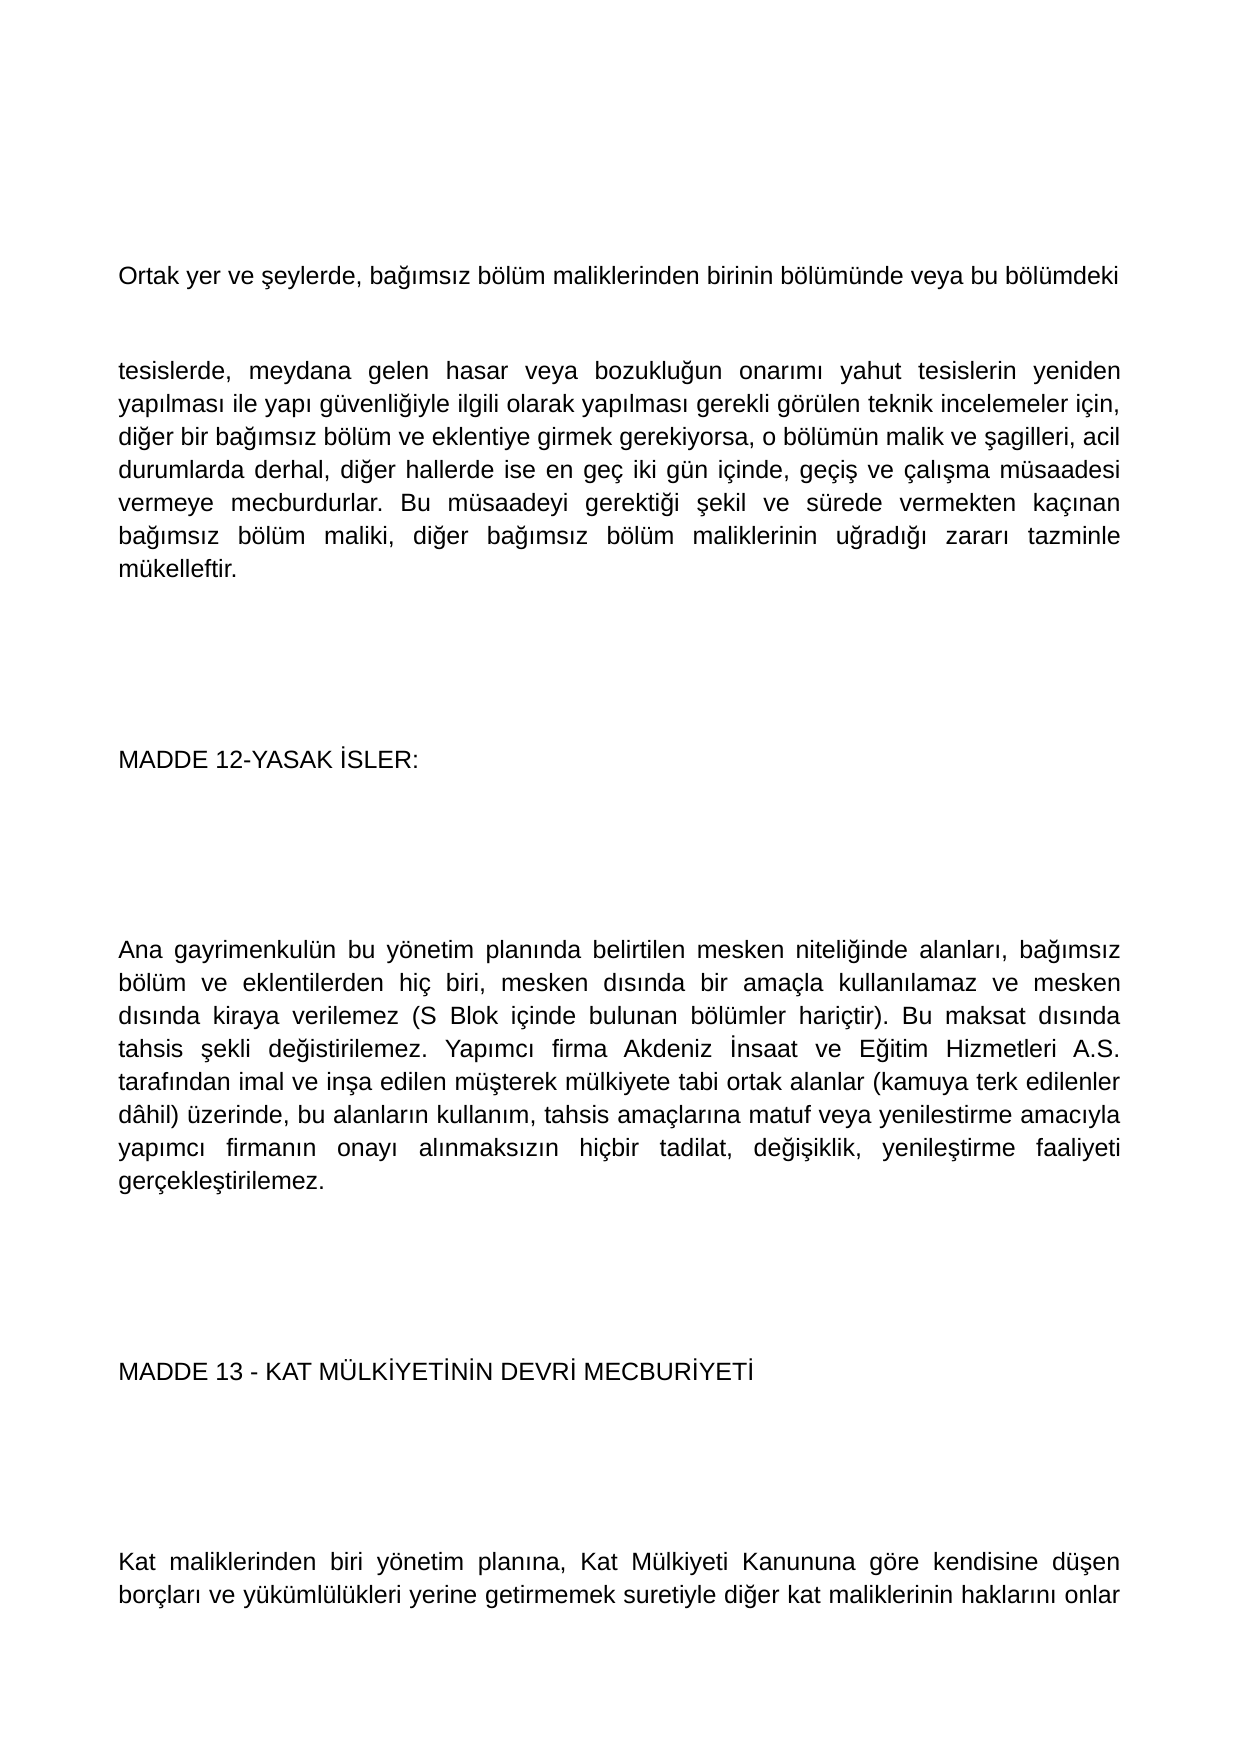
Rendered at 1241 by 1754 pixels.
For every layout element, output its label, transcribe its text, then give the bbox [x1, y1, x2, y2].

text Ana gayrimenkulün bu yönetim planında belirtilen mesken niteliğinde alanları, bağımsız bölüm ve eklentilerden hiç biri, mesken dısında bir amaçla kullanılamaz ve mesken dısında kiraya verilemez (S Blok içinde bulunan bölümler hariçtir). Bu maksat dısında tahsis şekli değistirilemez. Yapımcı firma Akdeniz İnsaat ve Eğitim Hizmetleri A.S. tarafından imal ve inşa edilen müşterek mülkiyete tabi ortak alanlar (kamuya terk edilenler dâhil) üzerinde, bu alanların kullanım, tahsis amaçlarına matuf veya yenilestirme amacıyla yapımcı firmanın onayı alınmaksızın hiçbir tadilat, değişiklik, yenileştirme faaliyeti gerçekleştirilemez. [118, 935, 1122, 1195]
text MADDE 13 - KAT MÜLKİYETİNİN DEVRİ MECBURİYETİ [118, 1357, 1122, 1385]
text Kat maliklerinden biri yönetim planına, Kat Mülkiyeti Kanununa göre kendisine düşen borçları ve yükümlülükleri yerine getirmemek suretiyle diğer kat maliklerinin haklarını onlar [118, 1547, 1122, 1609]
text Ortak yer ve şeylerde, bağımsız bölüm maliklerinden birinin bölümünde veya bu bölümdeki [118, 261, 1122, 290]
text MADDE 12-YASAK İSLER: [118, 745, 1122, 773]
text tesislerde, meydana gelen hasar veya bozukluğun onarımı yahut tesislerin yeniden yapılması ile yapı güvenliğiyle ilgili olarak yapılması gerekli görülen teknik incelemeler için, diğer bir bağımsız bölüm ve eklentiye girmek gerekiyorsa, o bölümün malik ve şagilleri, acil durumlarda derhal, diğer hallerde ise en geç iki gün içinde, geçiş ve çalışma müsaadesi vermeye mecburdurlar. Bu müsaadeyi gerektiği şekil ve sürede vermekten kaçınan bağımsız bölüm maliki, diğer bağımsız bölüm maliklerinin uğradığı zararı tazminle mükelleftir. [118, 356, 1122, 583]
